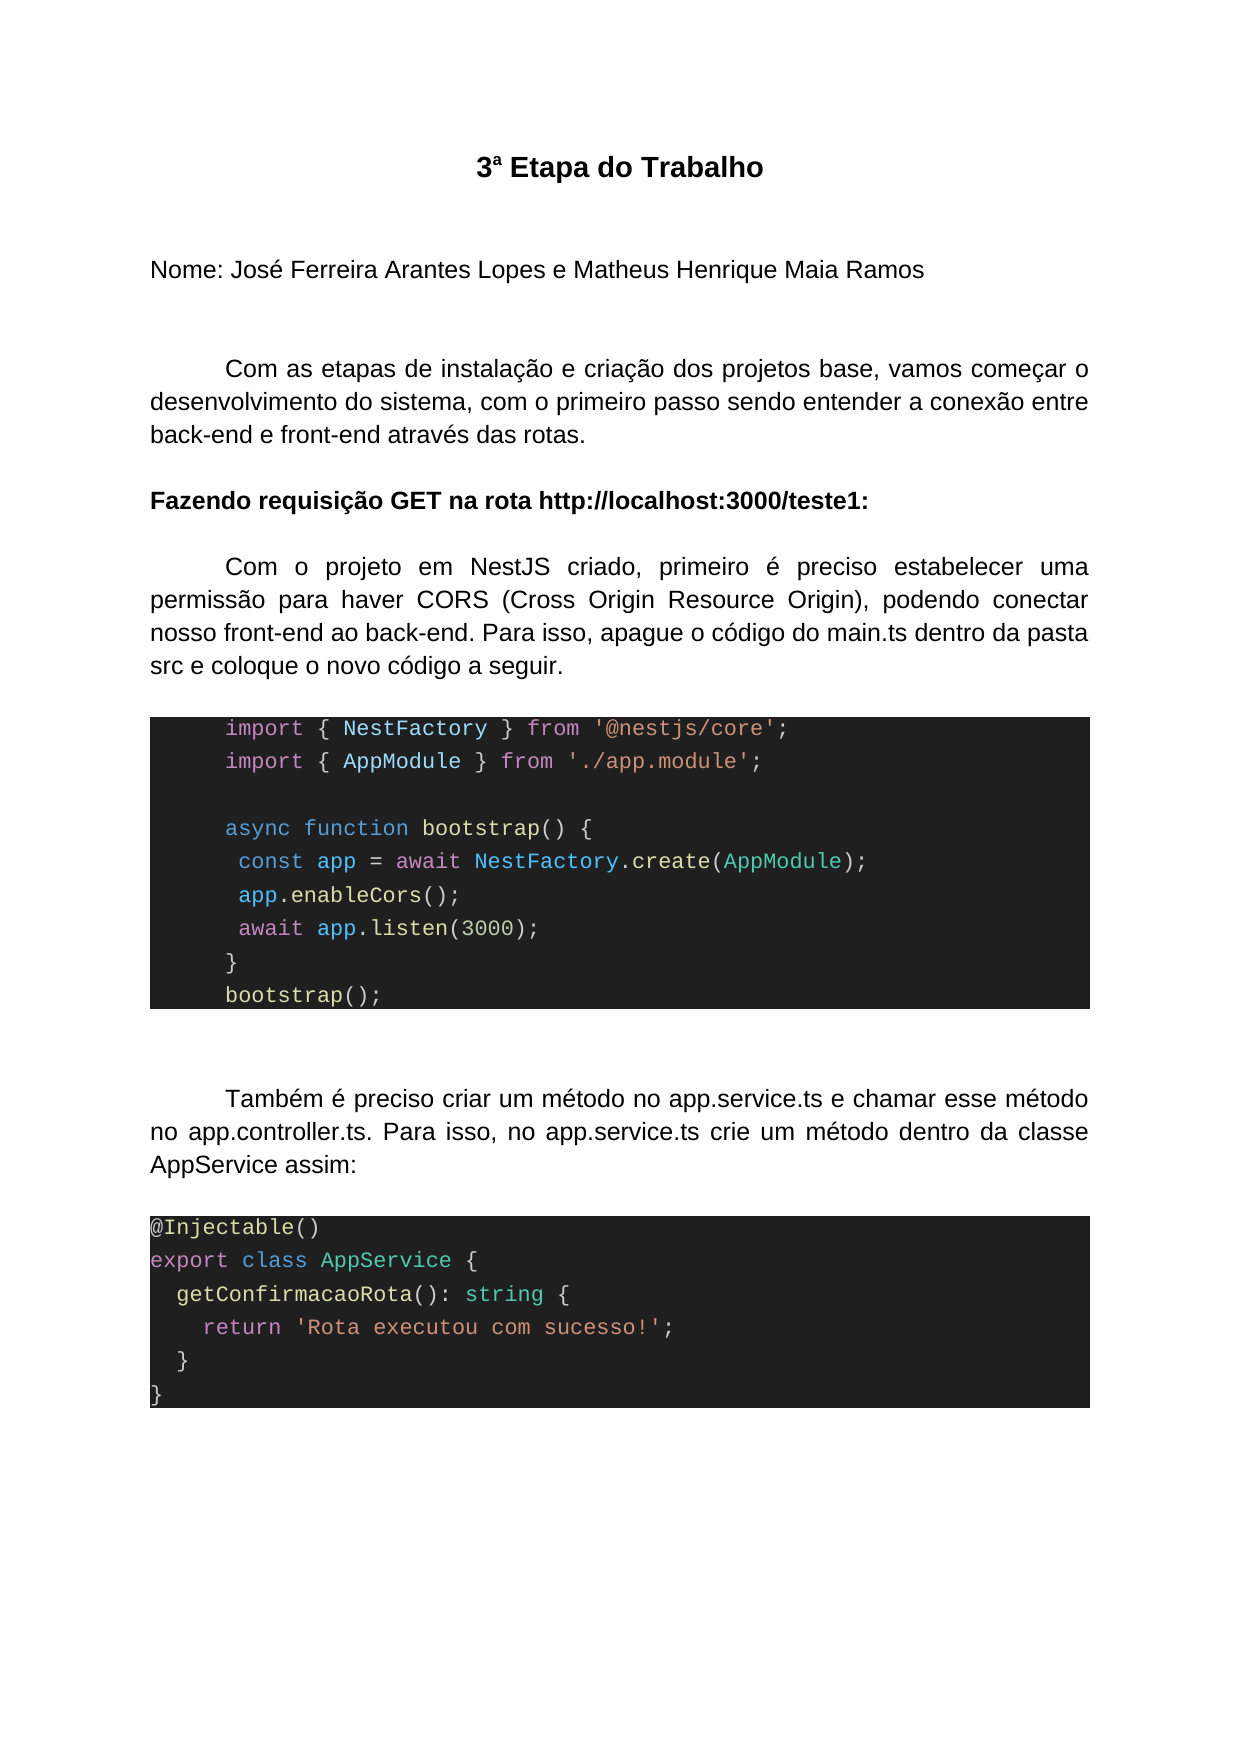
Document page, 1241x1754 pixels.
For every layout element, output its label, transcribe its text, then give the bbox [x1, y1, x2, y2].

text import { NestFactory } from '@nestjs/core'; [150, 717, 1090, 742]
text } [150, 1350, 1090, 1374]
text 3a Etapa do Trabalho [150, 150, 1090, 183]
text } [150, 951, 1090, 976]
text Com as etapas de instalação e criação dos projetos base, vamos começar o desenvolvimento do sistema, com o primeiro passo sendo entender a conexão entre back-end e front-end através das rotas. [150, 354, 1090, 448]
text return 'Rota executou com sucesso!'; [150, 1316, 1090, 1341]
text Fazendo requisição GET na rota http://localhost:3000/teste1: [150, 486, 1090, 514]
text export class AppService { [150, 1249, 1090, 1274]
text getConfirmacaoRota(): string { [150, 1283, 1090, 1308]
text Com o projeto em NestJS criado, primeiro é preciso estabelecer uma permissão para haver CORS (Cross Origin Resource Origin), podendo conectar nosso front-end ao back-end. Para isso, apague o código do main.ts dentro da pasta src e coloque o novo código a seguir. [150, 552, 1090, 679]
text } [150, 1383, 1090, 1408]
text const app = await NestFactory.create(AppModule); [150, 851, 1090, 875]
text app.enableCors(); [150, 884, 1090, 909]
text import { AppModule } from './app.module'; [150, 750, 1090, 775]
text @Injectable() [150, 1216, 1090, 1241]
text Nome: José Ferreira Arantes Lopes e Matheus Henrique Maia Ramos [150, 254, 1090, 283]
text bootstrap(); [150, 984, 1090, 1009]
text await app.listen(3000); [150, 917, 1090, 942]
text async function bootstrap() { [150, 817, 1090, 842]
text Também é preciso criar um método no app.service.ts e chamar esse método no app.controller.ts. Para isso, no app.service.ts crie um método dentro da classe AppService assim: [150, 1084, 1090, 1179]
